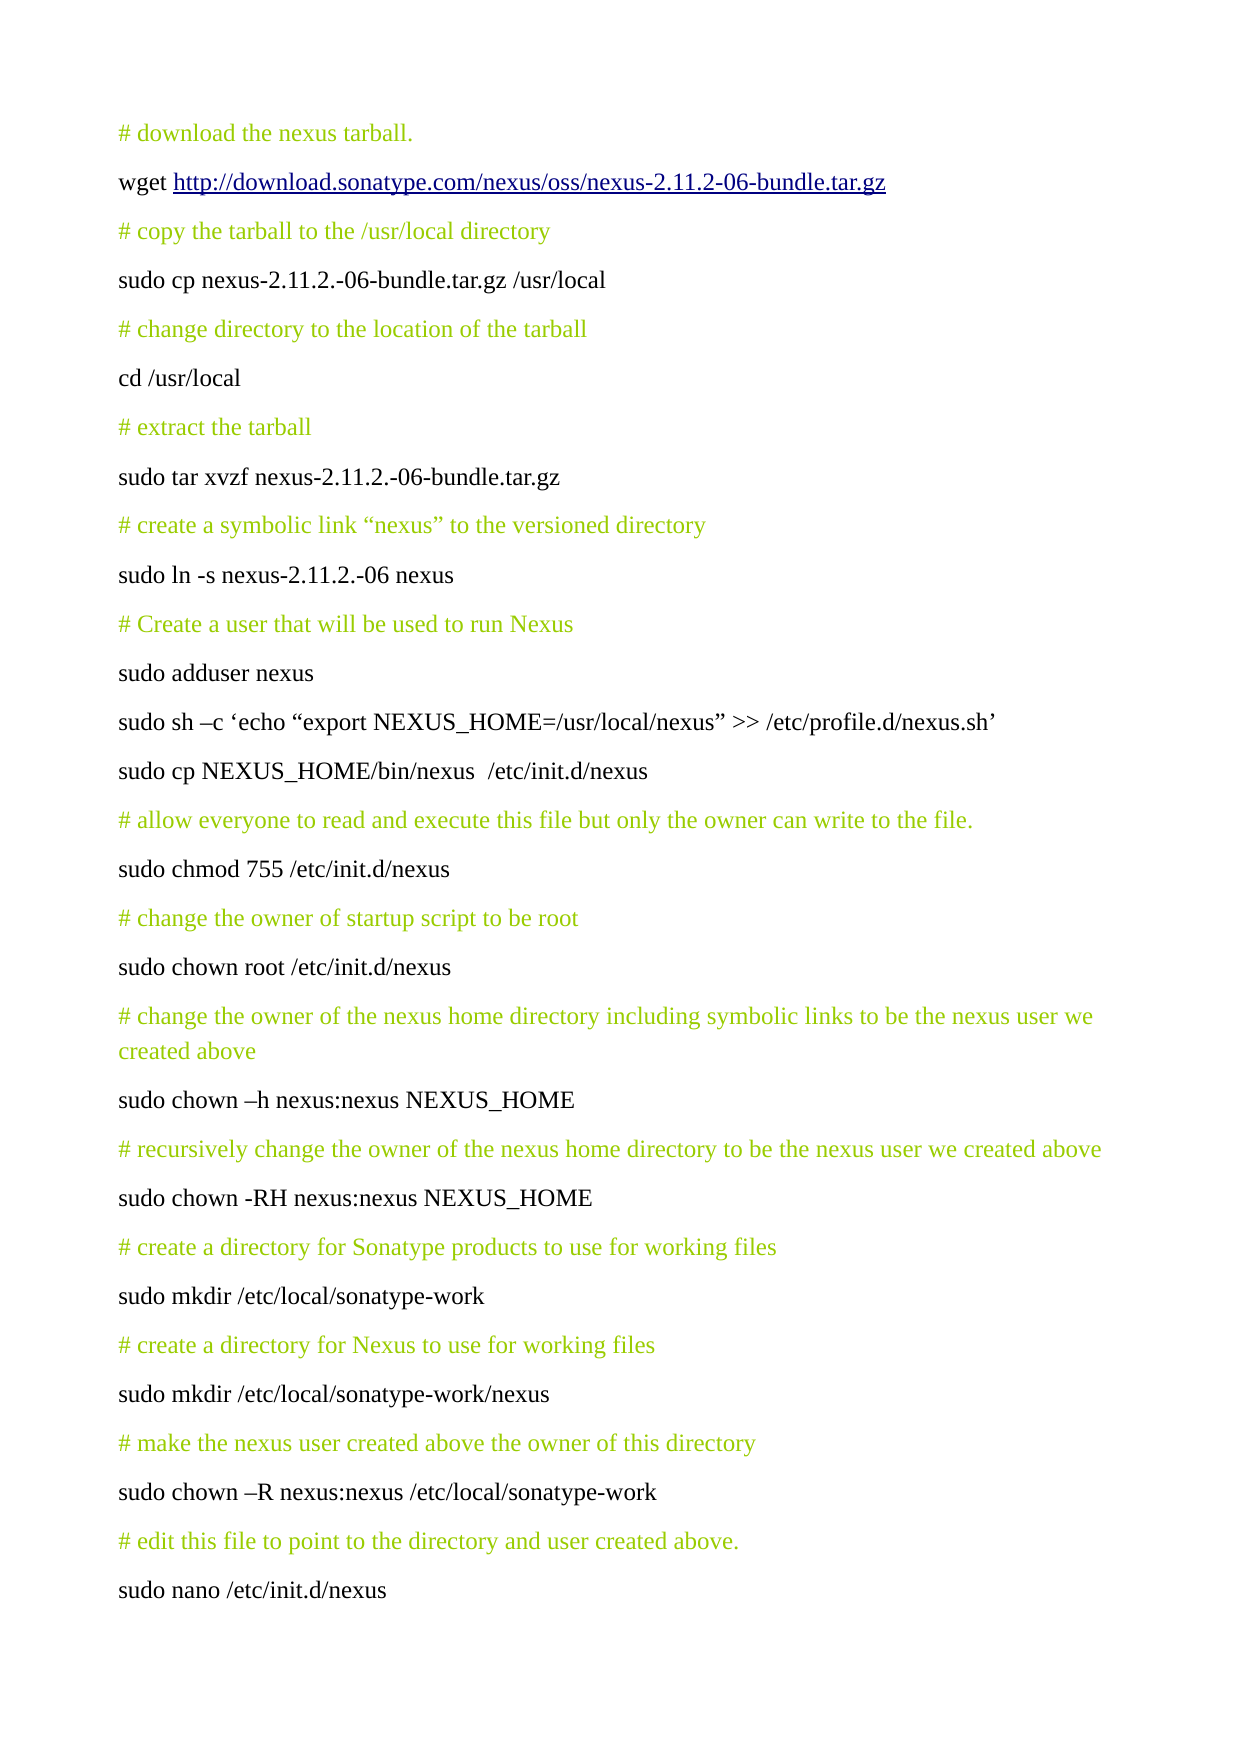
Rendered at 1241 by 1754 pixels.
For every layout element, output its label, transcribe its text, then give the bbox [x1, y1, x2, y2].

text sudo chown root /etc/init.d/nexus [118, 952, 1122, 981]
text # recursively change the owner of the nexus home directory to be the nexus user we created above [118, 1134, 1122, 1163]
text # edit this file to point to the directory and user created above. [118, 1526, 1122, 1555]
text sudo cp NEXUS_HOME/bin/nexus /etc/init.d/nexus [118, 756, 1122, 785]
text # copy the tarball to the /usr/local directory [118, 216, 1122, 245]
text sudo cp nexus-2.11.2.-06-bundle.tar.gz /usr/local [118, 265, 1122, 294]
text sudo chown –R nexus:nexus /etc/local/sonatype-work [118, 1477, 1122, 1506]
text sudo tar xvzf nexus-2.11.2.-06-bundle.tar.gz [118, 462, 1122, 490]
text sudo mkdir /etc/local/sonatype-work [118, 1281, 1122, 1310]
text # create a directory for Nexus to use for working files [118, 1330, 1122, 1359]
text # change directory to the location of the tarball [118, 314, 1122, 343]
text # make the nexus user created above the owner of this directory [118, 1428, 1122, 1457]
text sudo adduser nexus [118, 658, 1122, 687]
text sudo mkdir /etc/local/sonatype-work/nexus [118, 1379, 1122, 1408]
text sudo sh –c ‘echo “export NEXUS_HOME=/usr/local/nexus” >> /etc/profile.d/nexus.sh’ [118, 707, 1122, 736]
text sudo chown -RH nexus:nexus NEXUS_HOME [118, 1183, 1122, 1212]
text sudo nano /etc/init.d/nexus [118, 1575, 1122, 1604]
text # allow everyone to read and execute this file but only the owner can write to the file. [118, 805, 1122, 834]
text # create a symbolic link “nexus” to the versioned directory [118, 511, 1122, 539]
text # extract the tarball [118, 412, 1122, 441]
text # create a directory for Sonatype products to use for working files [118, 1232, 1122, 1261]
text # change the owner of the nexus home directory including symbolic links to be the nexus user we created above [118, 1001, 1122, 1064]
text sudo chown –h nexus:nexus NEXUS_HOME [118, 1085, 1122, 1113]
text wget http://download.sonatype.com/nexus/oss/nexus-2.11.2-06-bundle.tar.gz [118, 167, 1122, 196]
text # download the nexus tarball. [118, 118, 1122, 147]
text # Create a user that will be used to run Nexus [118, 609, 1122, 637]
text sudo chmod 755 /etc/init.d/nexus [118, 854, 1122, 883]
text # change the owner of startup script to be root [118, 903, 1122, 932]
text sudo ln -s nexus-2.11.2.-06 nexus [118, 560, 1122, 588]
text cd /usr/local [118, 363, 1122, 392]
